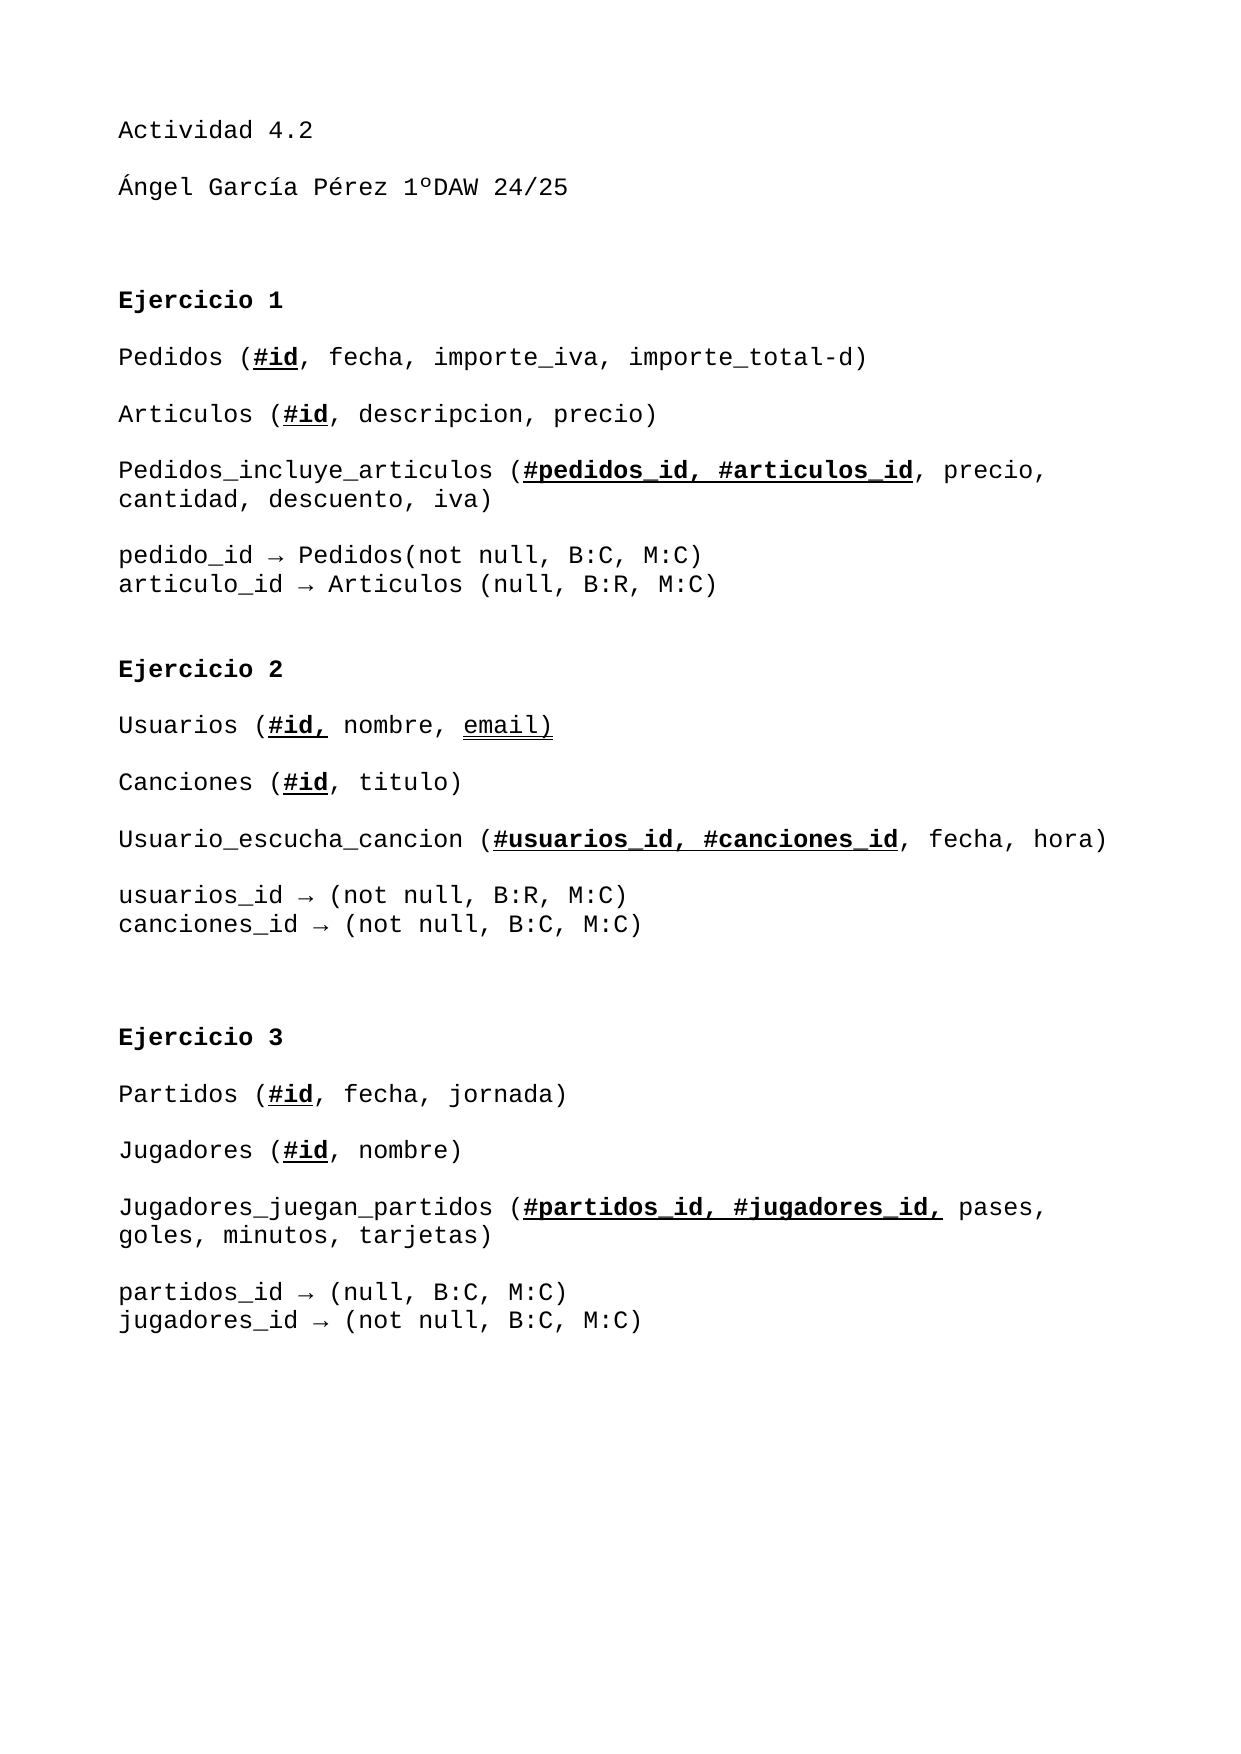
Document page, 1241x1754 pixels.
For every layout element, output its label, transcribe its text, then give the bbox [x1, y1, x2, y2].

text Partidos (#id, fecha, jornada) [118, 1081, 1122, 1110]
text Ejercicio 3 [118, 1025, 1122, 1053]
text jugadores_id → (not null, B:C, M:C) [118, 1308, 1122, 1336]
text Actividad 4.2 [118, 118, 1122, 146]
text Jugadores (#id, nombre) [118, 1138, 1122, 1166]
text Jugadores_juegan_partidos (#partidos_id, #jugadores_id, pases, goles, minutos, tarjetas) [118, 1195, 1122, 1251]
text Ángel García Pérez 1ºDAW 24/25 [118, 175, 1122, 203]
text Articulos (#id, descripcion, precio) [118, 401, 1122, 430]
text Usuario_escucha_cancion (#usuarios_id, #canciones_id, fecha, hora) [118, 826, 1122, 855]
text pedido_id → Pedidos(not null, B:C, M:C) [118, 543, 1122, 571]
text Canciones (#id, titulo) [118, 770, 1122, 798]
text canciones_id → (not null, B:C, M:C) [118, 911, 1122, 940]
text Pedidos_incluye_articulos (#pedidos_id, #articulos_id, precio, cantidad, descuento, iva) [118, 458, 1122, 515]
text partidos_id → (null, B:C, M:C) [118, 1280, 1122, 1308]
text usuarios_id → (not null, B:R, M:C) [118, 883, 1122, 911]
text articulo_id → Articulos (null, B:R, M:C) [118, 571, 1122, 600]
text Ejercicio 2 [118, 656, 1122, 685]
text Pedidos (#id, fecha, importe_iva, importe_total-d) [118, 345, 1122, 373]
text Usuarios (#id, nombre, email) [118, 713, 1122, 741]
text Ejercicio 1 [118, 288, 1122, 316]
